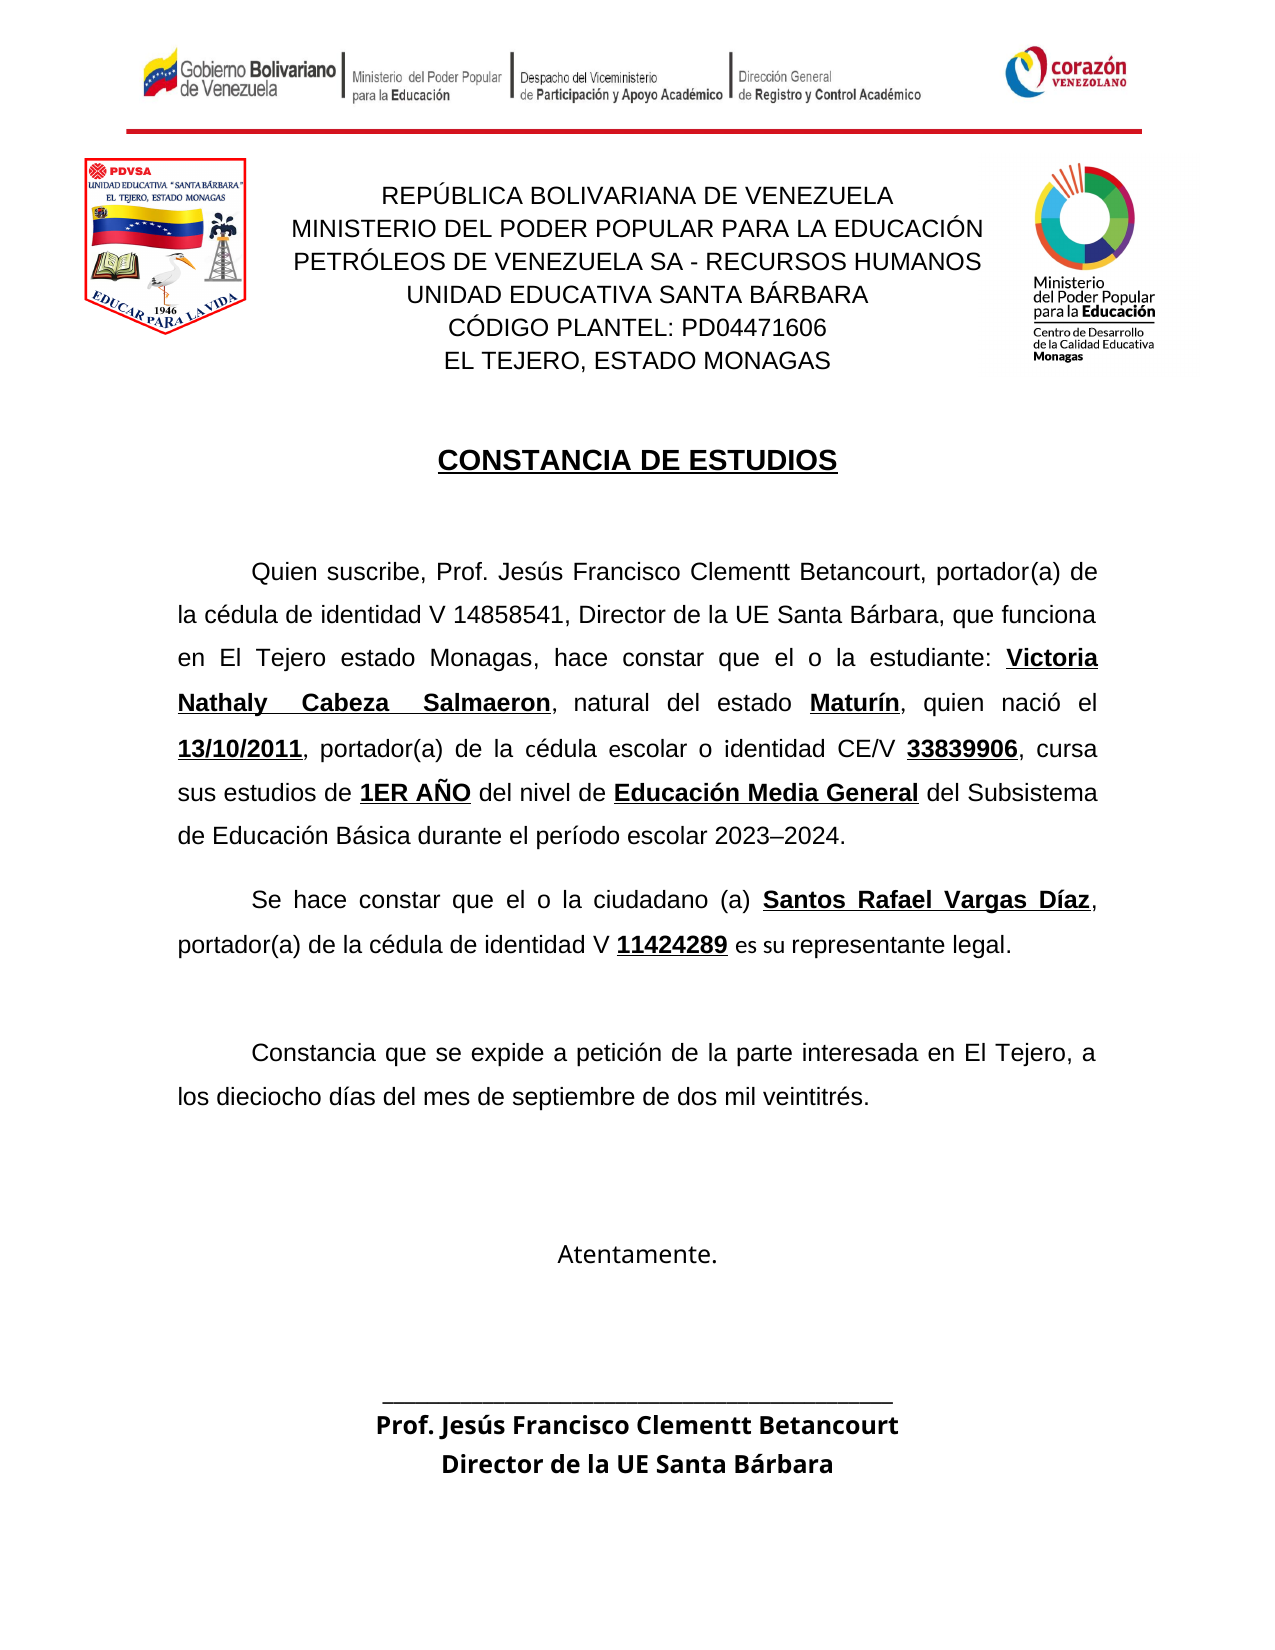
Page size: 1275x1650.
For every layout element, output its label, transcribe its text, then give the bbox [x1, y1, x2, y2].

subtitle CONSTANCIA DE ESTUDIOS [177, 443, 1098, 476]
text CÓDIGO PLANTEL: PD04471606 [177, 313, 978, 341]
text Se hace constar que el o la ciudadano (a) Santos Rafael Vargas Díaz, portador(a) de la cédula de identidad V 11424289 es su representante legal. [177, 885, 1098, 959]
subtitle PETRÓLEOS DE VENEZUELA SA - RECURSOS HUMANOS [252, 247, 978, 275]
subtitle MINISTERIO DEL PODER POPULAR PARA LA EDUCACIÓN [252, 214, 978, 242]
text Quien suscribe, Prof. Jesús Francisco Clementt Betancourt, portador(a) de la cédula de identidad V 14858541, Director de la UE Santa Bárbara, que funciona en El Tejero estado Monagas, hace constar que el o la estudiante: Victoria Nathaly Cabeza Salmaeron, natural del estado Maturín, quien nació el 13/10/2011, portador(a) de la cédula escolar o identidad CE/V 33839906, cursa sus estudios de 1ER AÑO del nivel de Educación Media General del Subsistema de Educación Básica durante el período escolar 2023–2024. [177, 557, 1098, 849]
text EL TEJERO, ESTADO MONAGAS [177, 346, 978, 374]
picture [79, 158, 252, 335]
subtitle REPÚBLICA BOLIVARIANA DE VENEZUELA [252, 181, 978, 209]
picture [978, 153, 1200, 377]
text Constancia que se expide a petición de la parte interesada en El Tejero, a los dieciocho días del mes de septiembre de dos mil veintitrés. [177, 1038, 1098, 1110]
text Prof. Jesús Francisco Clementt Betancourt [177, 1407, 1098, 1441]
picture [126, 11, 1142, 134]
text Director de la UE Santa Bárbara [177, 1447, 1098, 1481]
text ______________________________________________ [177, 1373, 1098, 1407]
text Atentamente. [177, 1237, 1098, 1271]
text UNIDAD EDUCATIVA SANTA BÁRBARA [252, 280, 978, 308]
